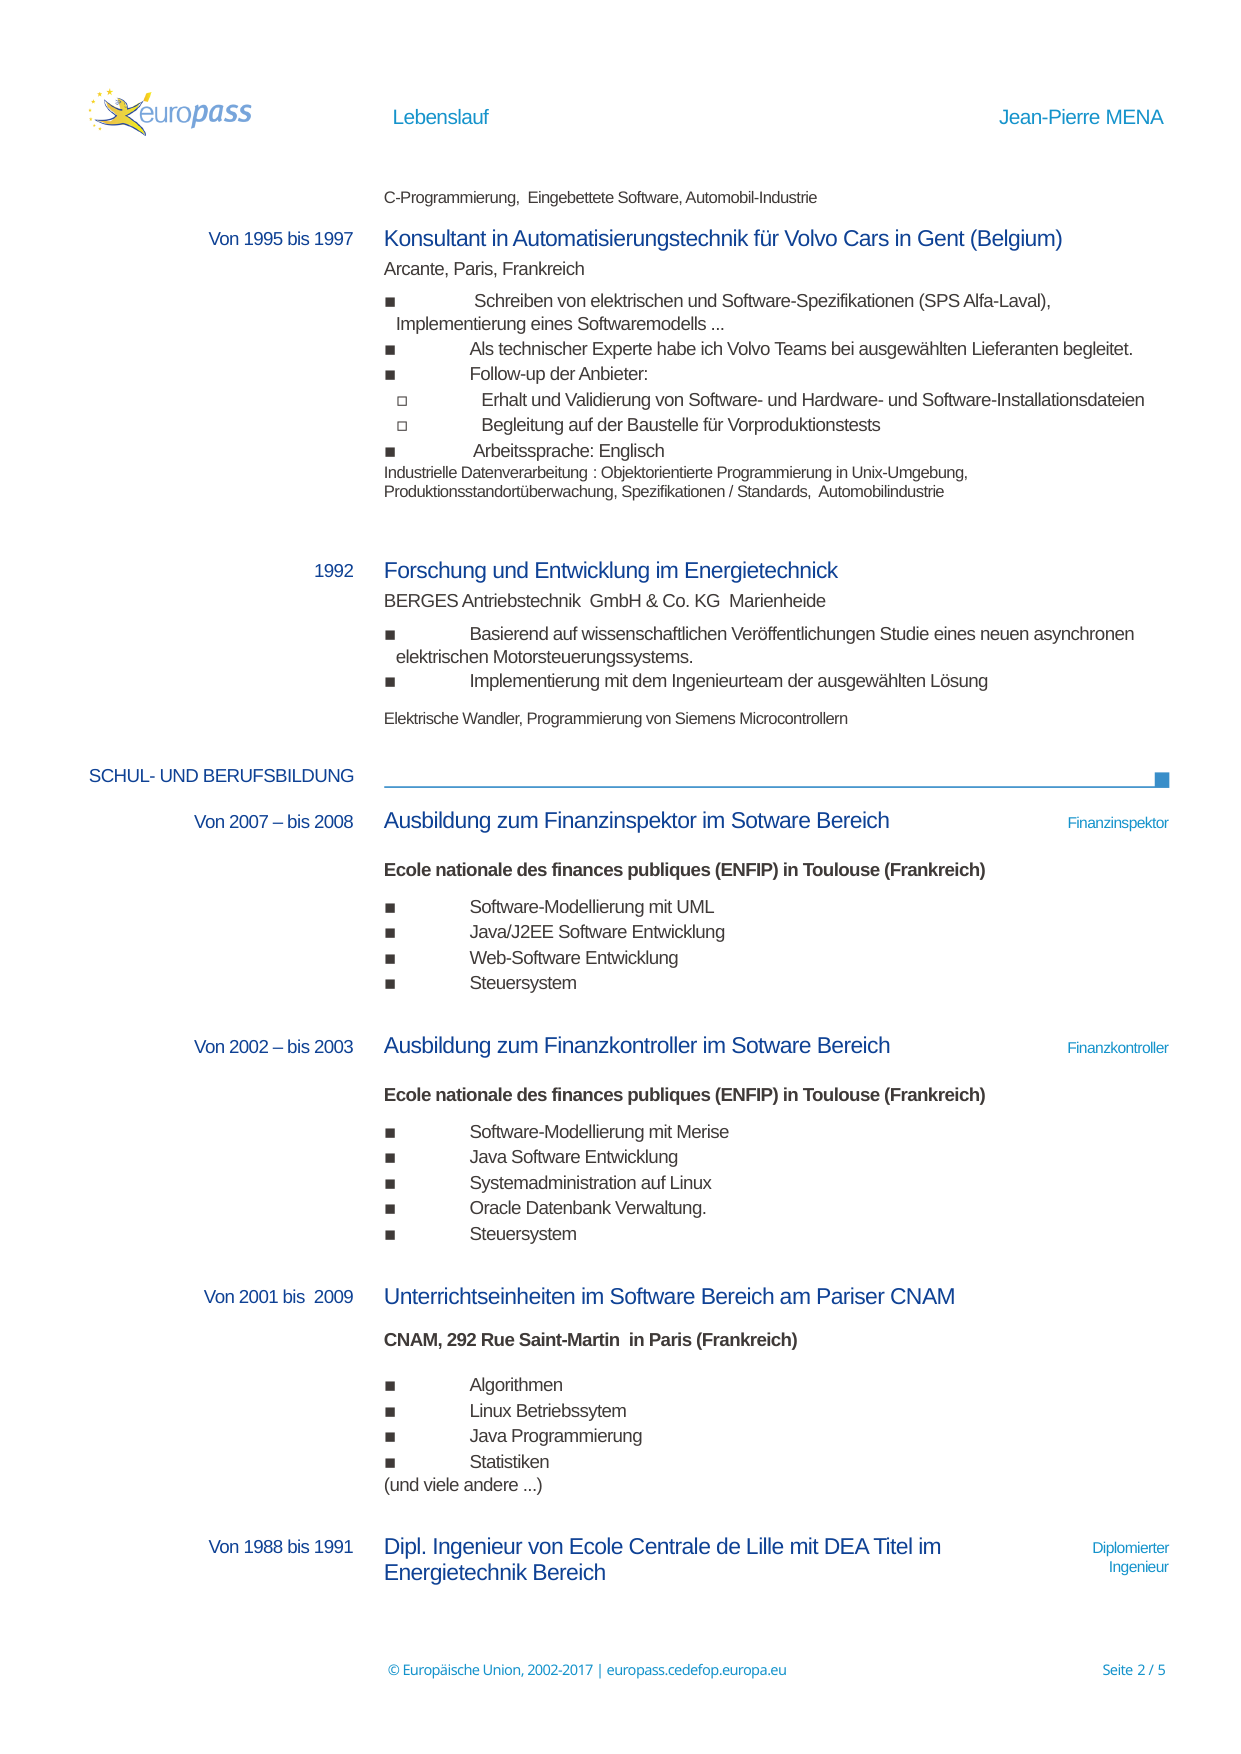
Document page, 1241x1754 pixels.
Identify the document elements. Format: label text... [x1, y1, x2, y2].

table_header Forschung und Entwicklung im Energietechnick [384, 558, 1169, 584]
table_cell Ecole nationale des finances publiques (ENFIP) in Toulouse (Frankreich) [384, 1059, 1169, 1118]
table_cell BERGES Antriebstechnik GmbH & Co. KG Marienheide [384, 584, 1169, 620]
table_header Von 2001 bis 2009 [89, 1283, 384, 1495]
table_cell C-Programmierung, Eingebettete Software, Automobil-Industrie [384, 171, 1169, 207]
table_cell Industrielle Datenverarbeitung : Objektorientierte Programmierung in Unix-Umgebung, Produktionsstandortüberwachung, Spezifikationen / Standards, Automobilindustrie [384, 463, 1169, 501]
picture [384, 772, 1170, 788]
table_header Ausbildung zum Finanzkontroller im Sotware Bereich [384, 1033, 1033, 1059]
table_header Von 1995 bis 1997 [89, 225, 384, 501]
table_header Konsultant in Automatisierungstechnik für Volvo Cars in Gent (Belgium) [384, 225, 1169, 251]
table_header Unterrichtseinheiten im Software Bereich am Pariser CNAM [384, 1283, 1033, 1309]
table_cell Ecole nationale des finances publiques (ENFIP) in Toulouse (Frankreich) [384, 834, 1169, 893]
table_header 1992 [89, 558, 384, 728]
table_cell CNAM, 292 Rue Saint-Martin in Paris (Frankreich) [384, 1309, 1169, 1372]
table_header Finanzinspektor [1034, 808, 1169, 834]
table_header [89, 171, 384, 207]
table_header [384, 765, 1169, 772]
table_cell Software-Modellierung mit UML Java/J2EE Software Entwicklung Web-Software Entwicklung Steuersystem [384, 893, 1169, 995]
table_cell Arcante, Paris, Frankreich [384, 251, 1169, 288]
table_header Dipl. Ingenieur von Ecole Centrale de Lille mit DEA Titel im Energietechnik Bereich [384, 1533, 1033, 1586]
table_header Finanzkontroller [1033, 1033, 1169, 1059]
table_header Von 2007 – bis 2008 [89, 808, 384, 995]
table_header Ausbildung zum Finanzinspektor im Sotware Bereich [384, 808, 1033, 834]
table_cell Schreiben von elektrischen und Software-Spezifikationen (SPS Alfa-Laval), Implementierung eines Softwaremodells ... Als technischer Experte habe ich Volvo Teams bei ausgewählten Lieferanten begleitet. Follow-up der Anbieter: Erhalt und Validierung von Software- und Hardware- und Software-Installationsdateien Begleitung auf der Baustelle für Vorproduktionstests Arbeitssprache: Englisch [384, 288, 1169, 462]
table_header [1033, 1283, 1169, 1309]
table_cell Elektrische Wandler, Programmierung von Siemens Microcontrollern [384, 693, 1169, 728]
table_header SCHUL- UND BERUFSBILDUNG [89, 765, 384, 788]
picture [88, 88, 252, 136]
table_cell Basierend auf wissenschaftlichen Veröffentlichungen Studie eines neuen asynchronen elektrischen Motorsteuerungssystems. Implementierung mit dem Ingenieurteam der ausgewählten Lösung [384, 620, 1169, 693]
table_header Diplomierter Ingenieur [1033, 1533, 1169, 1586]
table_cell Software-Modellierung mit Merise Java Software Entwicklung Systemadministration auf Linux Oracle Datenbank Verwaltung. Steuersystem [384, 1118, 1169, 1246]
table_header Von 2002 – bis 2003 [89, 1033, 384, 1246]
table_header Von 1988 bis 1991 [89, 1533, 384, 1586]
table_cell Algorithmen Linux Betriebssytem Java Programmierung Statistiken (und viele andere ...) [384, 1372, 1169, 1495]
